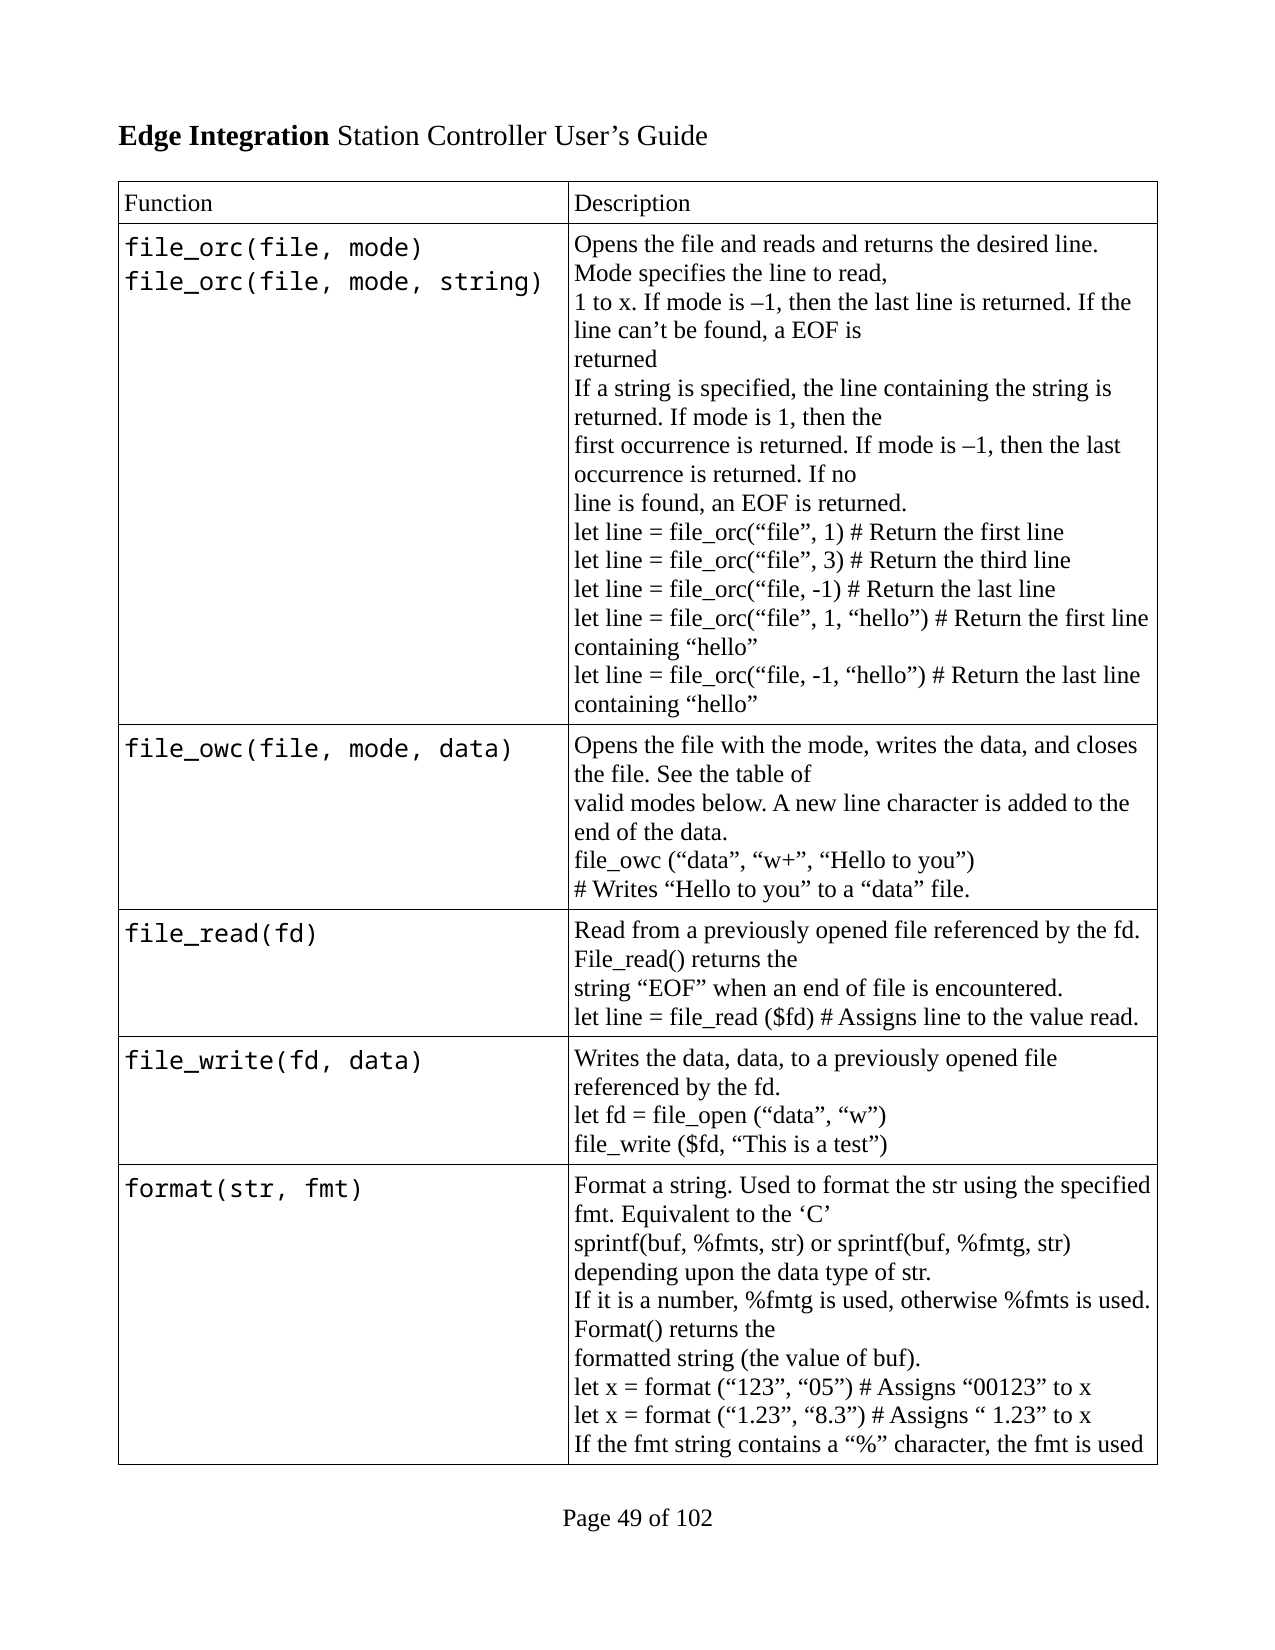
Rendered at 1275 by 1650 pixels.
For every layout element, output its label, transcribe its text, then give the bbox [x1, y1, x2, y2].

table_cell file_orc(file, mode) file_orc(file, mode, string) [119, 224, 568, 724]
table_header Function [119, 182, 568, 222]
table_cell file_write(fd, data) [119, 1037, 568, 1164]
table_cell Opens the file and reads and returns the desired line. Mode specifies the line to read, 1 to x. If mode is –1, then the last line is returned. If the line can’t be found, a EOF is returned If a string is specified, the line containing the string is returned. If mode is 1, then the first occurrence is returned. If mode is –1, then the last occurrence is returned. If no line is found, an EOF is returned. let line = file_orc(“file”, 1) # Return the first line let line = file_orc(“file”, 3) # Return the third line let line = file_orc(“file, -1) # Return the last line let line = file_orc(“file”, 1, “hello”) # Return the first line containing “hello” let line = file_orc(“file, -1, “hello”) # Return the last line containing “hello” [569, 224, 1157, 724]
table_cell Opens the file with the mode, writes the data, and closes the file. See the table of valid modes below. A new line character is added to the end of the data. file_owc (“data”, “w+”, “Hello to you”) # Writes “Hello to you” to a “data” file. [569, 725, 1157, 909]
table_cell format(str, fmt) [119, 1165, 568, 1464]
table_cell file_owc(file, mode, data) [119, 725, 568, 909]
table_header Description [569, 182, 1157, 222]
table_cell Read from a previously opened file referenced by the fd. File_read() returns the string “EOF” when an end of file is encountered. let line = file_read ($fd) # Assigns line to the value read. [569, 910, 1157, 1036]
table_cell Writes the data, data, to a previously opened file referenced by the fd. let fd = file_open (“data”, “w”) file_write ($fd, “This is a test”) [569, 1037, 1157, 1164]
table_cell Format a string. Used to format the str using the specified fmt. Equivalent to the ‘C’ sprintf(buf, %fmts, str) or sprintf(buf, %fmtg, str) depending upon the data type of str. If it is a number, %fmtg is used, otherwise %fmts is used. Format() returns the formatted string (the value of buf). let x = format (“123”, “05”) # Assigns “00123” to x let x = format (“1.23”, “8.3”) # Assigns “ 1.23” to x If the fmt string contains a “%” character, the fmt is used [569, 1165, 1157, 1464]
table_cell file_read(fd) [119, 910, 568, 1036]
